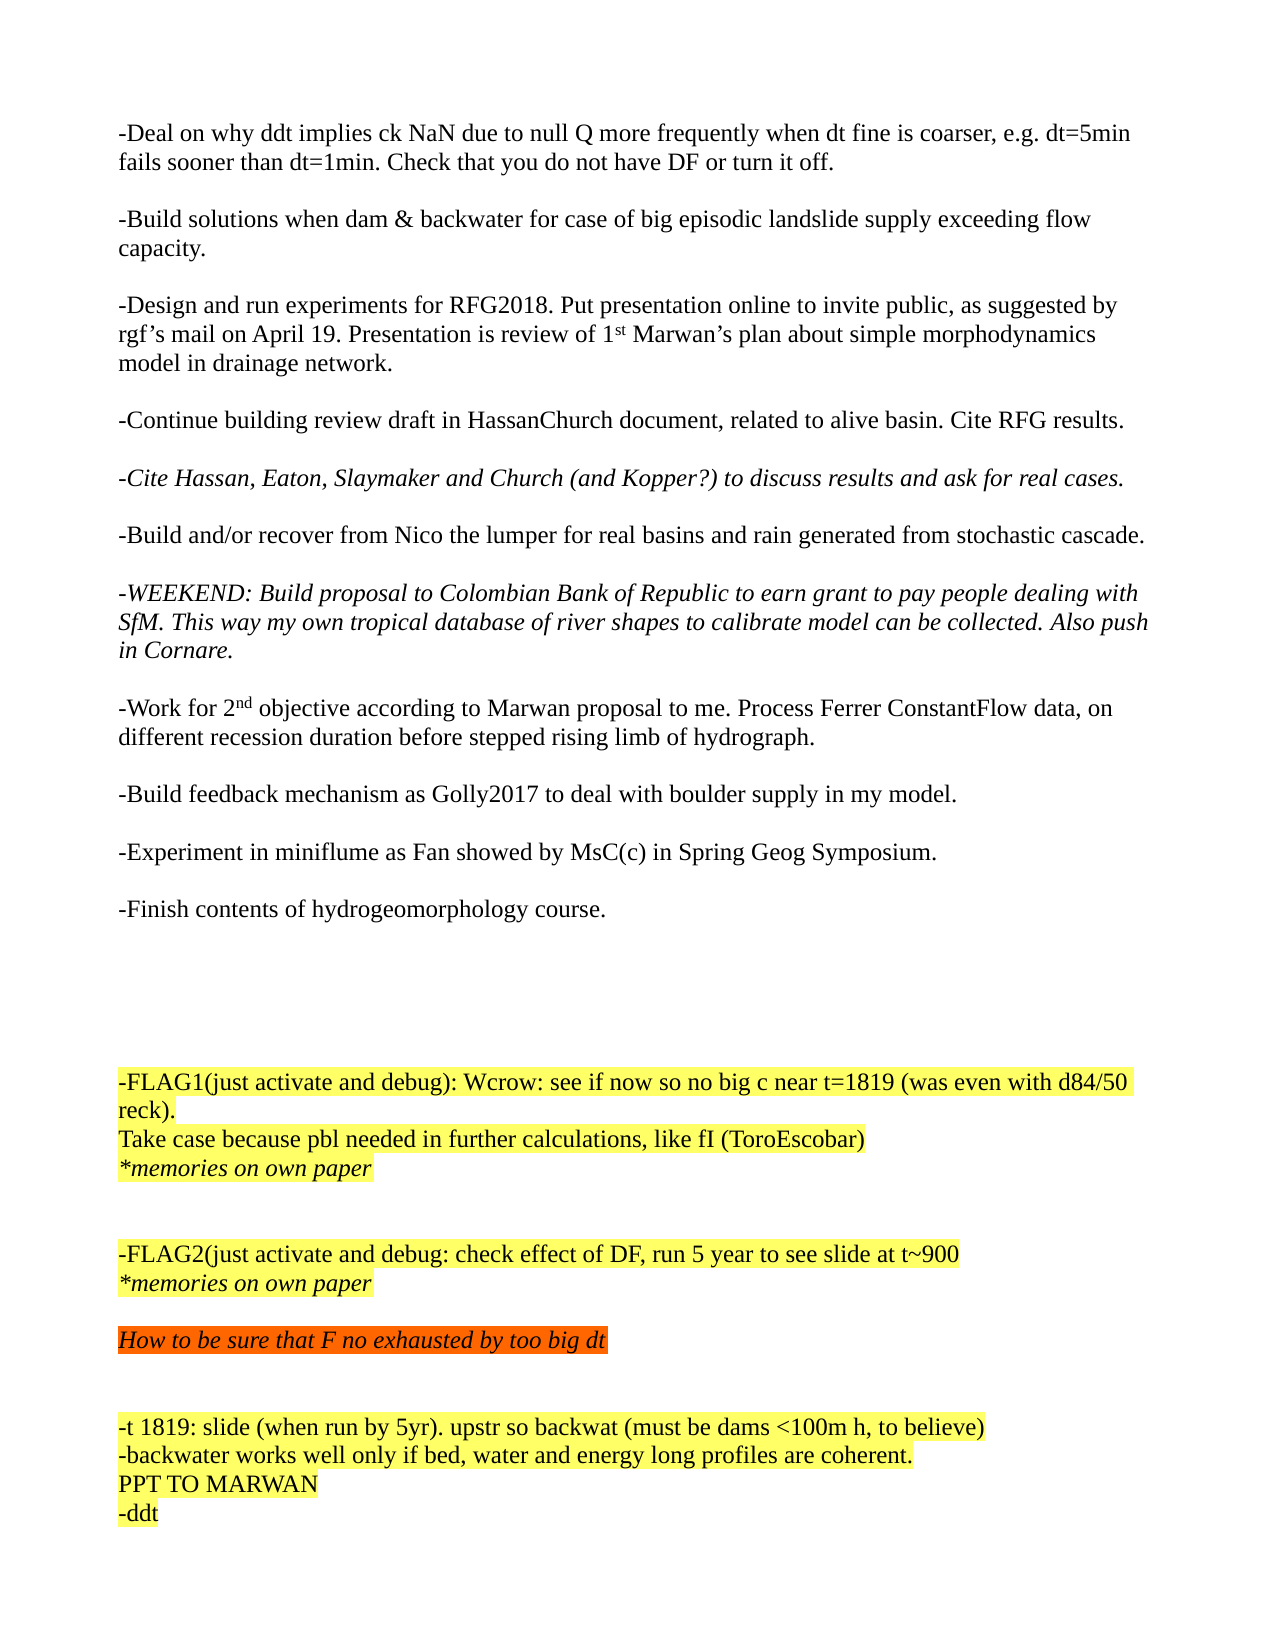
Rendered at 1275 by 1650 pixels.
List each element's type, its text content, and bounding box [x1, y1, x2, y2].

text -FLAG2(just activate and debug: check effect of DF, run 5 year to see slide at t~900 [118, 1211, 1157, 1268]
text -backwater works well only if bed, water and energy long profiles are coherent. [118, 1441, 1157, 1469]
text -Deal on why ddt implies ck NaN due to null Q more frequently when dt fine is coarser, e.g. dt=5min fails sooner than dt=1min. Check that you do not have DF or turn it off. [118, 118, 1157, 176]
text -Experiment in miniflume as Fan showed by MsC(c) in Spring Geog Symposium. [118, 837, 1157, 866]
text *memories on own paper [118, 1153, 1157, 1182]
text -Work for 2nd objective according to Marwan proposal to me. Process Ferrer ConstantFlow data, on different recession duration before stepped rising limb of hydrograph. [118, 693, 1157, 751]
text -t 1819: slide (when run by 5yr). upstr so backwat (must be dams <100m h, to believe) [118, 1412, 1157, 1441]
text How to be sure that F no exhausted by too big dt [118, 1326, 1157, 1354]
text -Finish contents of hydrogeomorphology course. [118, 894, 1157, 923]
text ­-ddt [118, 1498, 1157, 1527]
text -FLAG1(just activate and debug): Wcrow: see if now so no big c near t=1819 (was even with d84/50 reck). [118, 1067, 1157, 1124]
text -Cite Hassan, Eaton, Slaymaker and Church (and Kopper?) to discuss results and ask for real cases. [118, 463, 1157, 492]
text -Design and run experiments for RFG2018. Put presentation online to invite public, as suggested by rgf’s mail on April 19. Presentation is review of 1st Marwan’s plan about simple morphodynamics model in drainage network. [118, 291, 1157, 377]
text Take case because pbl needed in further calculations, like fI (ToroEscobar) [118, 1124, 1157, 1153]
text PPT TO MARWAN [118, 1469, 1157, 1498]
text -WEEKEND: Build proposal to Colombian Bank of Republic to earn grant to pay people dealing with SfM. This way my own tropical database of river shapes to calibrate model can be collected. Also push in Cornare. [118, 578, 1157, 664]
text -Build and/or recover from Nico the lumper for real basins and rain generated from stochastic cascade. [118, 521, 1157, 549]
text -Build feedback mechanism as Golly2017 to deal with boulder supply in my model. [118, 779, 1157, 808]
text *memories on own paper [118, 1268, 1157, 1297]
text -Continue building review draft in HassanChurch document, related to alive basin. Cite RFG results. [118, 406, 1157, 434]
text -Build solutions when dam & backwater for case of big episodic landslide supply exceeding flow capacity. [118, 204, 1157, 262]
